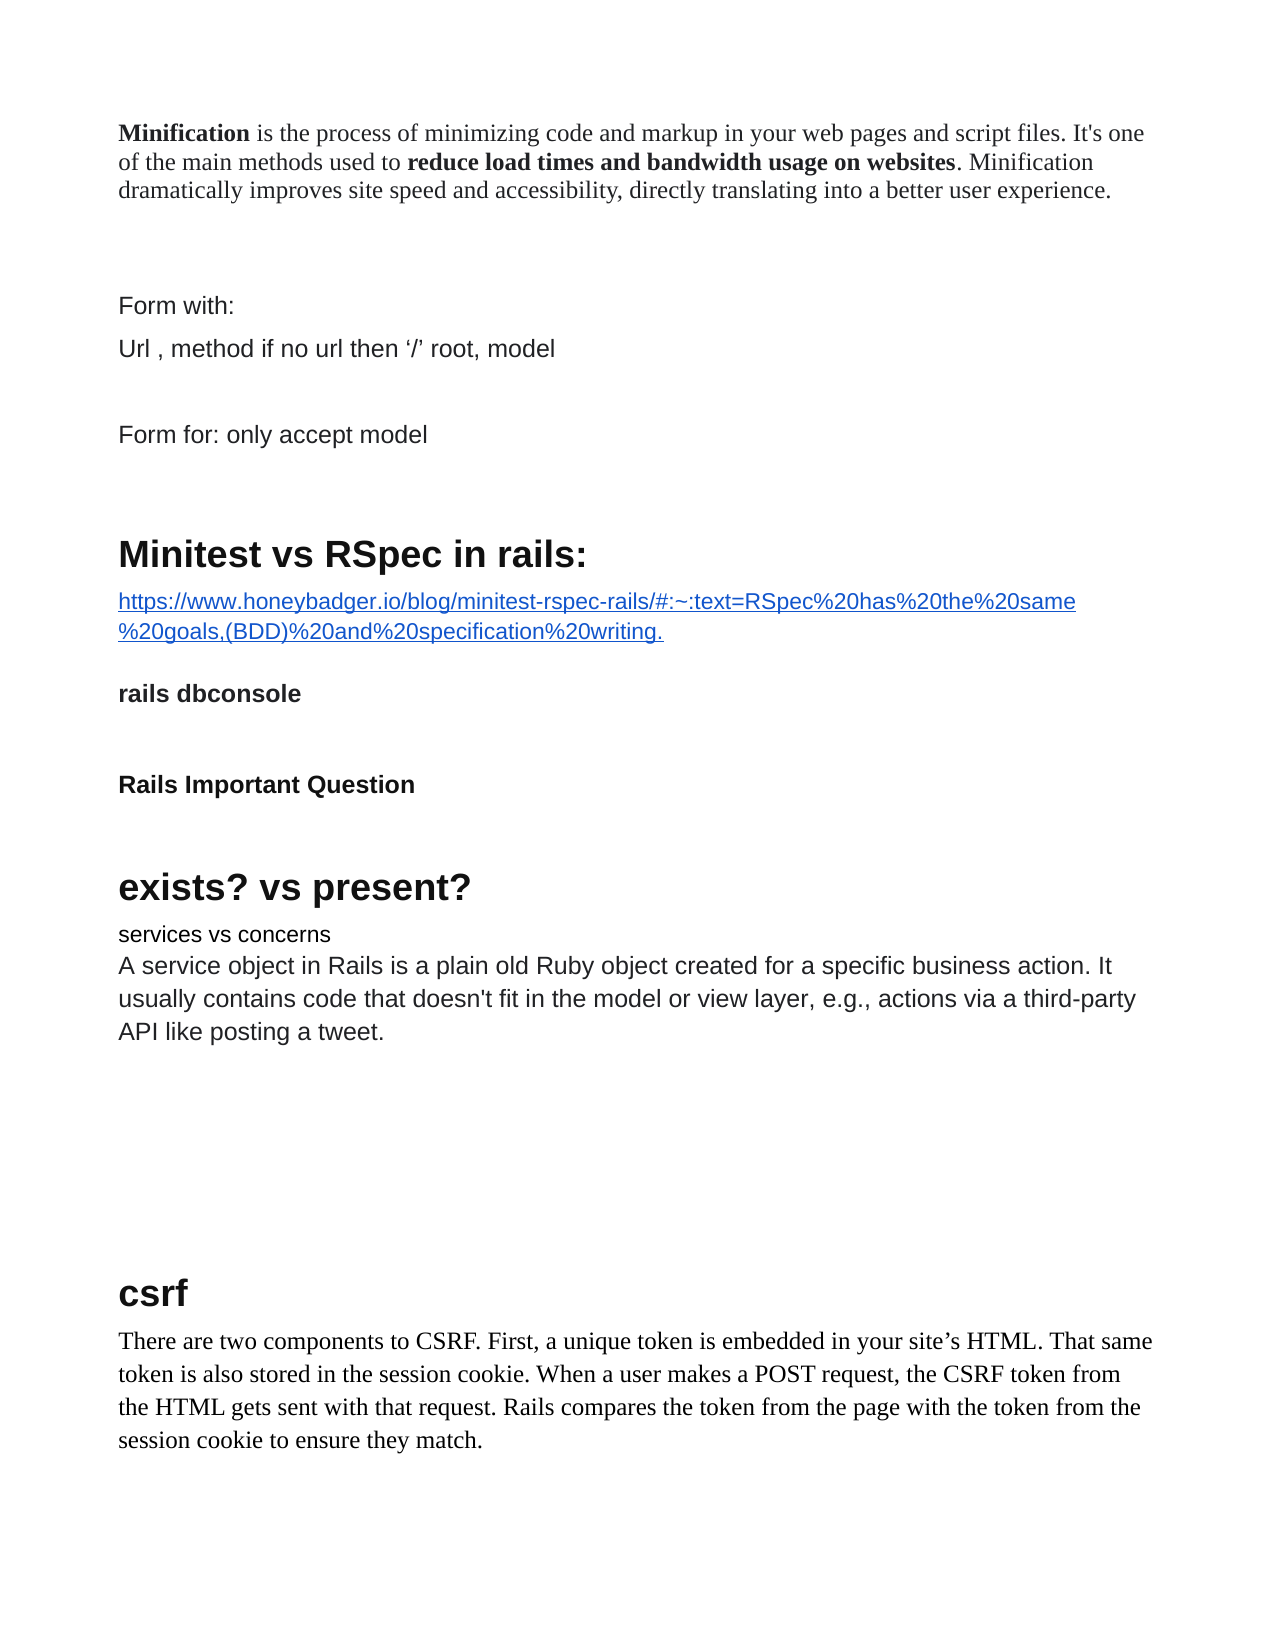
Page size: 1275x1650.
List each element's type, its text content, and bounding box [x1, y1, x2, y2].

text rails dbconsole [118, 678, 1157, 707]
text https://www.honeybadger.io/blog/minitest-rspec-rails/#:~:text=RSpec%20has%20the%20same%20goals,(BDD)%20and%20specification%20writing. [118, 588, 1157, 644]
text Minification is the process of minimizing code and markup in your web pages and script files. It's one of the main methods used to reduce load times and bandwidth usage on websites. Minification dramatically improves site speed and accessibility, directly translating into a better user experience. [118, 118, 1157, 204]
text services vs concerns [118, 921, 1157, 947]
subtitle Rails Important Question [118, 769, 1157, 798]
subtitle csrf [118, 1270, 1157, 1314]
text Form for: only accept model [118, 420, 1157, 449]
subtitle exists? vs present? [118, 836, 1157, 908]
subtitle Minitest vs RSpec in rails: [118, 488, 1157, 575]
text A service object in Rails is a plain old Ruby object created for a specific business action. It usually contains code that doesn't fit in the model or view layer, e.g., actions via a third-party API like posting a tweet. [118, 951, 1157, 1046]
text There are two components to CSRF. First, a unique token is embedded in your site’s HTML. That same token is also stored in the session cookie. When a user makes a POST request, the CSRF token from the HTML gets sent with that request. Rails compares the token from the page with the token from the session cookie to ensure they match. [118, 1326, 1157, 1454]
text Url , method if no url then ‘/’ root, model [118, 334, 1157, 362]
text Form with: [118, 291, 1157, 319]
